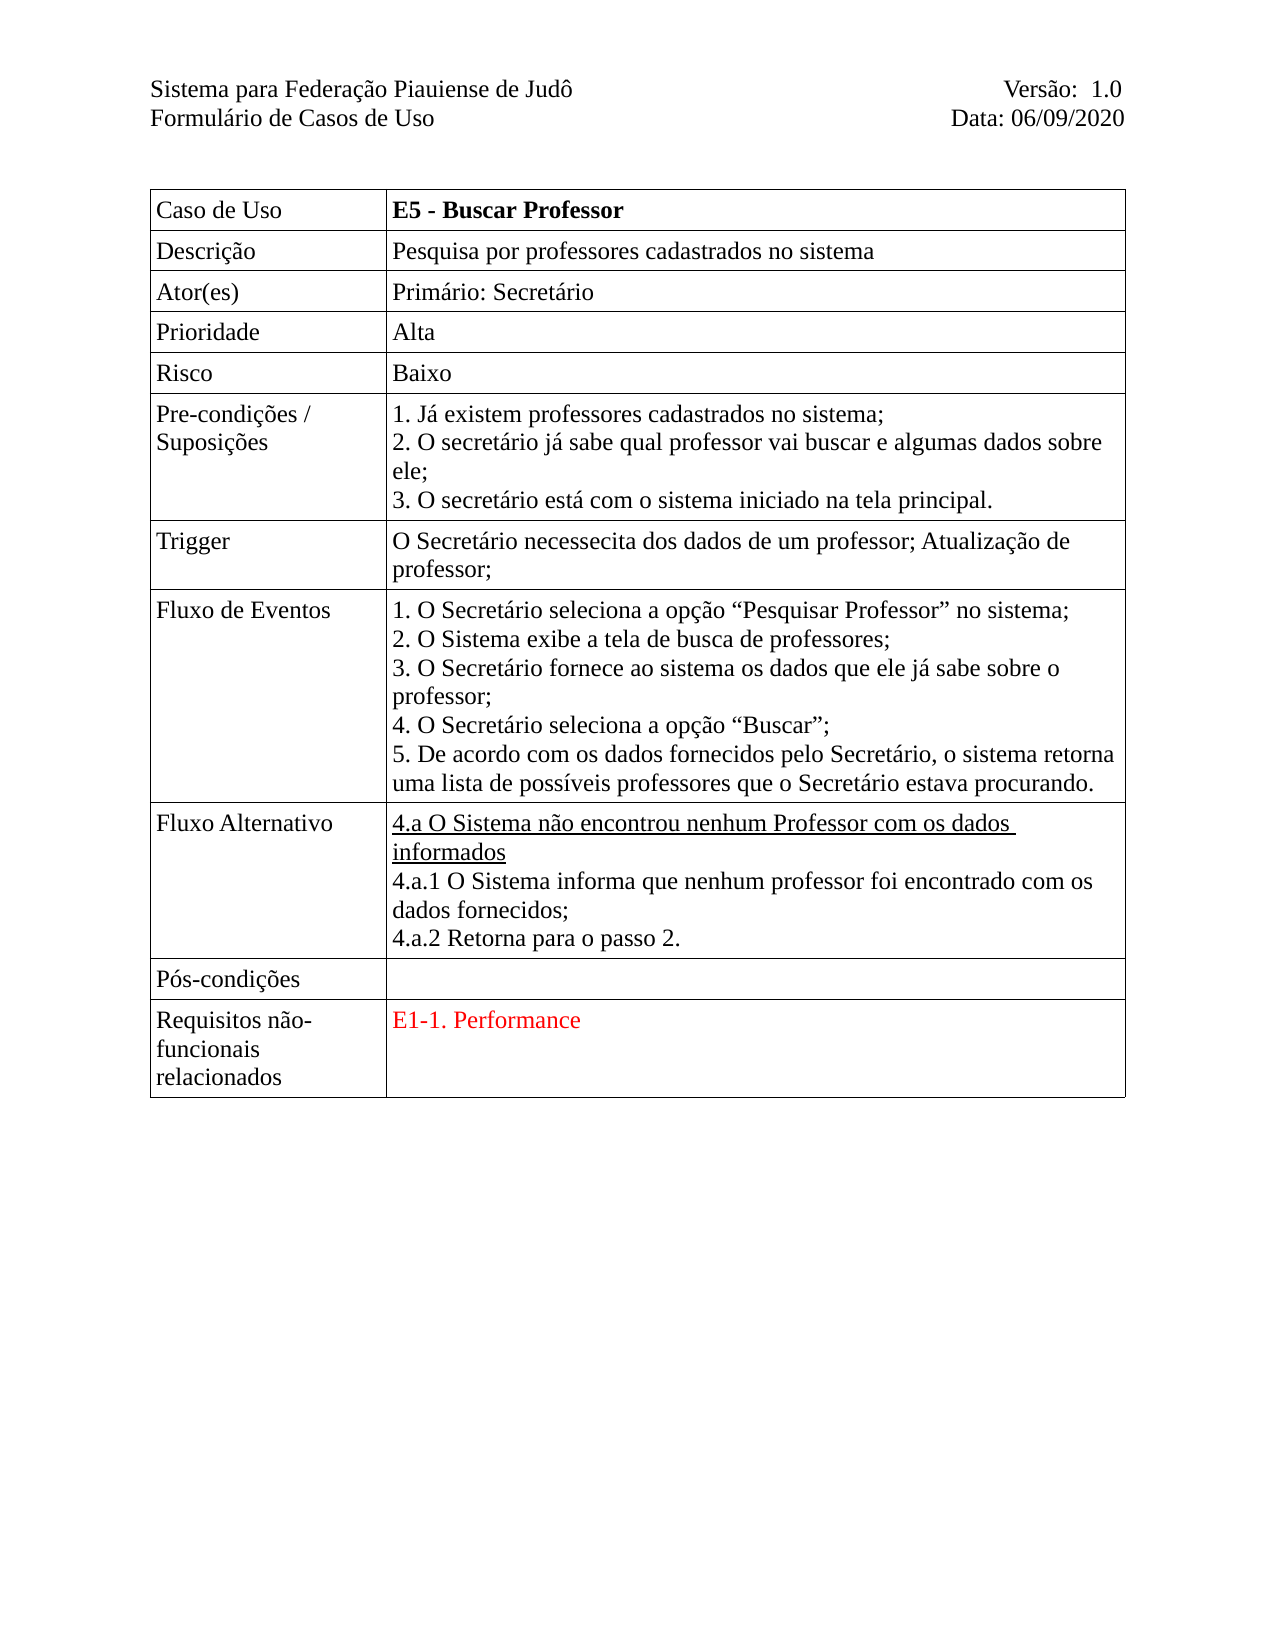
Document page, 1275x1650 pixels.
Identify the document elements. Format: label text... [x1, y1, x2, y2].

table_cell Requisitos não-funcionais relacionados [151, 1000, 386, 1097]
table_cell Primário: Secretário [387, 271, 1125, 311]
table_cell Prioridade [151, 312, 386, 352]
table_cell Descrição [151, 231, 386, 270]
table_cell E1-1. Performance [387, 1000, 1125, 1097]
table_cell Fluxo Alternativo [151, 803, 386, 958]
table_header Caso de Uso [151, 190, 386, 229]
table_cell 1. O Secretário seleciona a opção “Pesquisar Professor” no sistema; 2. O Sistema exibe a tela de busca de professores; 3. O Secretário fornece ao sistema os dados que ele já sabe sobre o professor; 4. O Secretário seleciona a opção “Buscar”; 5. De acordo com os dados fornecidos pelo Secretário, o sistema retorna uma lista de possíveis professores que o Secretário estava procurando. [387, 590, 1125, 802]
table_cell Pós-condições [151, 959, 386, 999]
table_cell Trigger [151, 521, 386, 589]
table_cell Alta [387, 312, 1125, 352]
table_cell [387, 959, 1125, 999]
table_cell Baixo [387, 353, 1125, 392]
table_cell O Secretário necessecita dos dados de um professor; Atualização de professor; [387, 521, 1125, 589]
table_cell 1. Já existem professores cadastrados no sistema; 2. O secretário já sabe qual professor vai buscar e algumas dados sobre ele; 3. O secretário está com o sistema iniciado na tela principal. [387, 394, 1125, 519]
table_cell Ator(es) [151, 271, 386, 311]
table_cell Pre-condições / Suposições [151, 394, 386, 519]
table_cell Fluxo de Eventos [151, 590, 386, 802]
table_cell 4.a O Sistema não encontrou nenhum Professor com os dados informados 4.a.1 O Sistema informa que nenhum professor foi encontrado com os dados fornecidos; 4.a.2 Retorna para o passo 2. [387, 803, 1125, 958]
table_cell Risco [151, 353, 386, 392]
table_cell Pesquisa por professores cadastrados no sistema [387, 231, 1125, 270]
table_header E5 - Buscar Professor [387, 190, 1125, 229]
